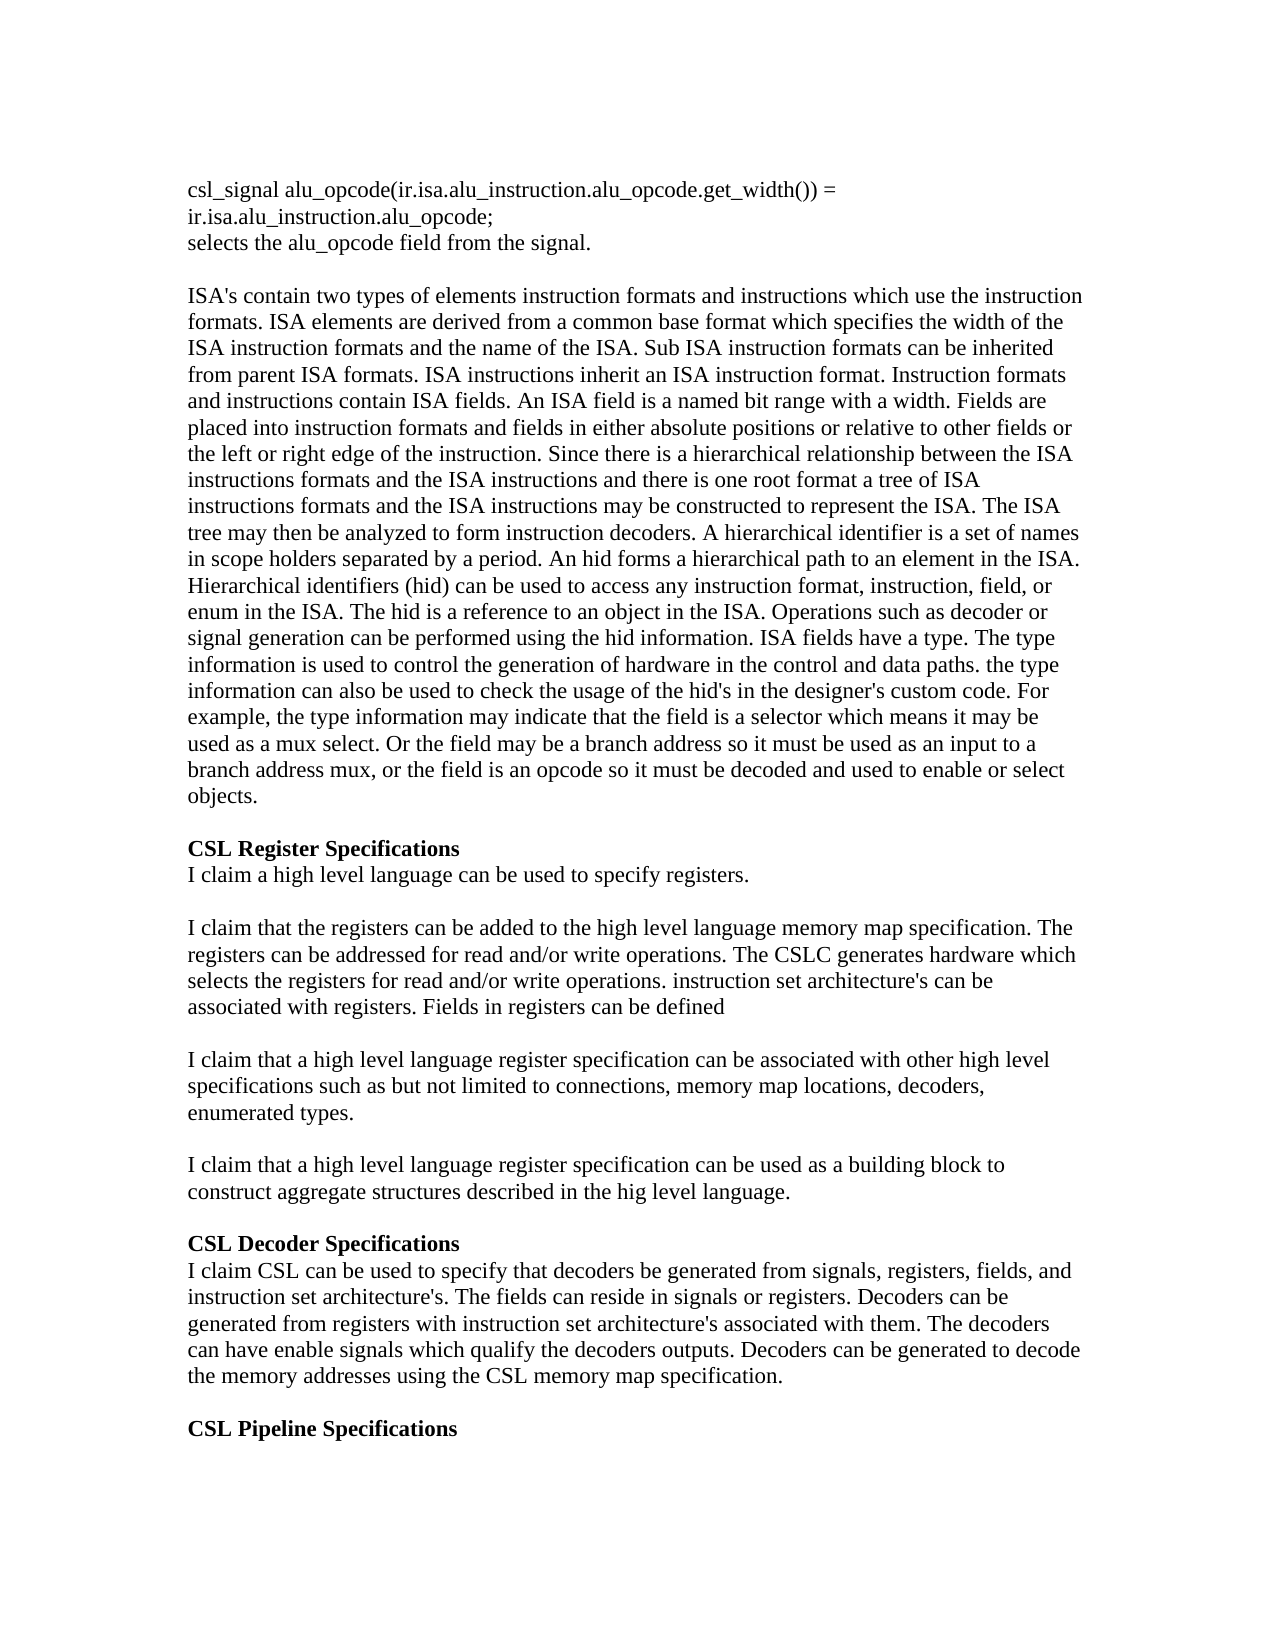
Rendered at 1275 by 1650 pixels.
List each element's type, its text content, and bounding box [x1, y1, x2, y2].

text CSL Pipeline Specifications [187, 1415, 1087, 1441]
text I claim CSL can be used to specify that decoders be generated from signals, registers, fields, and instruction set architecture's. The fields can reside in signals or registers. Decoders can be generated from registers with instruction set architecture's associated with them. The decoders can have enable signals which qualify the decoders outputs. Decoders can be generated to decode the memory addresses using the CSL memory map specification. [187, 1257, 1087, 1389]
text CSL Decoder Specifications [187, 1231, 1087, 1257]
text I claim a high level language can be used to specify registers. [187, 862, 1087, 888]
text ISA's contain two types of elements instruction formats and instructions which use the instruction formats. ISA elements are derived from a common base format which specifies the width of the ISA instruction formats and the name of the ISA. Sub ISA instruction formats can be inherited from parent ISA formats. ISA instructions inherit an ISA instruction format. Instruction formats and instructions contain ISA fields. An ISA field is a named bit range with a width. Fields are placed into instruction formats and fields in either absolute positions or relative to other fields or the left or right edge of the instruction. Since there is a hierarchical relationship between the ISA instructions formats and the ISA instructions and there is one root format a tree of ISA instructions formats and the ISA instructions may be constructed to represent the ISA. The ISA tree may then be analyzed to form instruction decoders. A hierarchical identifier is a set of names in scope holders separated by a period. An hid forms a hierarchical path to an element in the ISA. Hierarchical identifiers (hid) can be used to access any instruction format, instruction, field, or enum in the ISA. The hid is a reference to an object in the ISA. Operations such as decoder or signal generation can be performed using the hid information. ISA fields have a type. The type information is used to control the generation of hardware in the control and data paths. the type information can also be used to check the usage of the hid's in the designer's custom code. For example, the type information may indicate that the field is a selector which means it may be used as a mux select. Or the field may be a branch address so it must be used as an input to a branch address mux, or the field is an opcode so it must be decoded and used to enable or select objects. [187, 282, 1087, 809]
text csl_signal alu_opcode(ir.isa.alu_instruction.alu_opcode.get_width()) = ir.isa.alu_instruction.alu_opcode; selects the alu_opcode field from the signal. [187, 150, 1087, 255]
text I claim that a high level language register specification can be associated with other high level specifications such as but not limited to connections, memory map locations, decoders, enumerated types. [187, 1046, 1087, 1125]
text CSL Register Specifications [187, 835, 1087, 862]
text I claim that a high level language register specification can be used as a building block to construct aggregate structures described in the hig level language. [187, 1151, 1087, 1204]
text I claim that the registers can be added to the high level language memory map specification. The registers can be addressed for read and/or write operations. The CSLC generates hardware which selects the registers for read and/or write operations. instruction set architecture's can be associated with registers. Fields in registers can be defined [187, 914, 1087, 1020]
